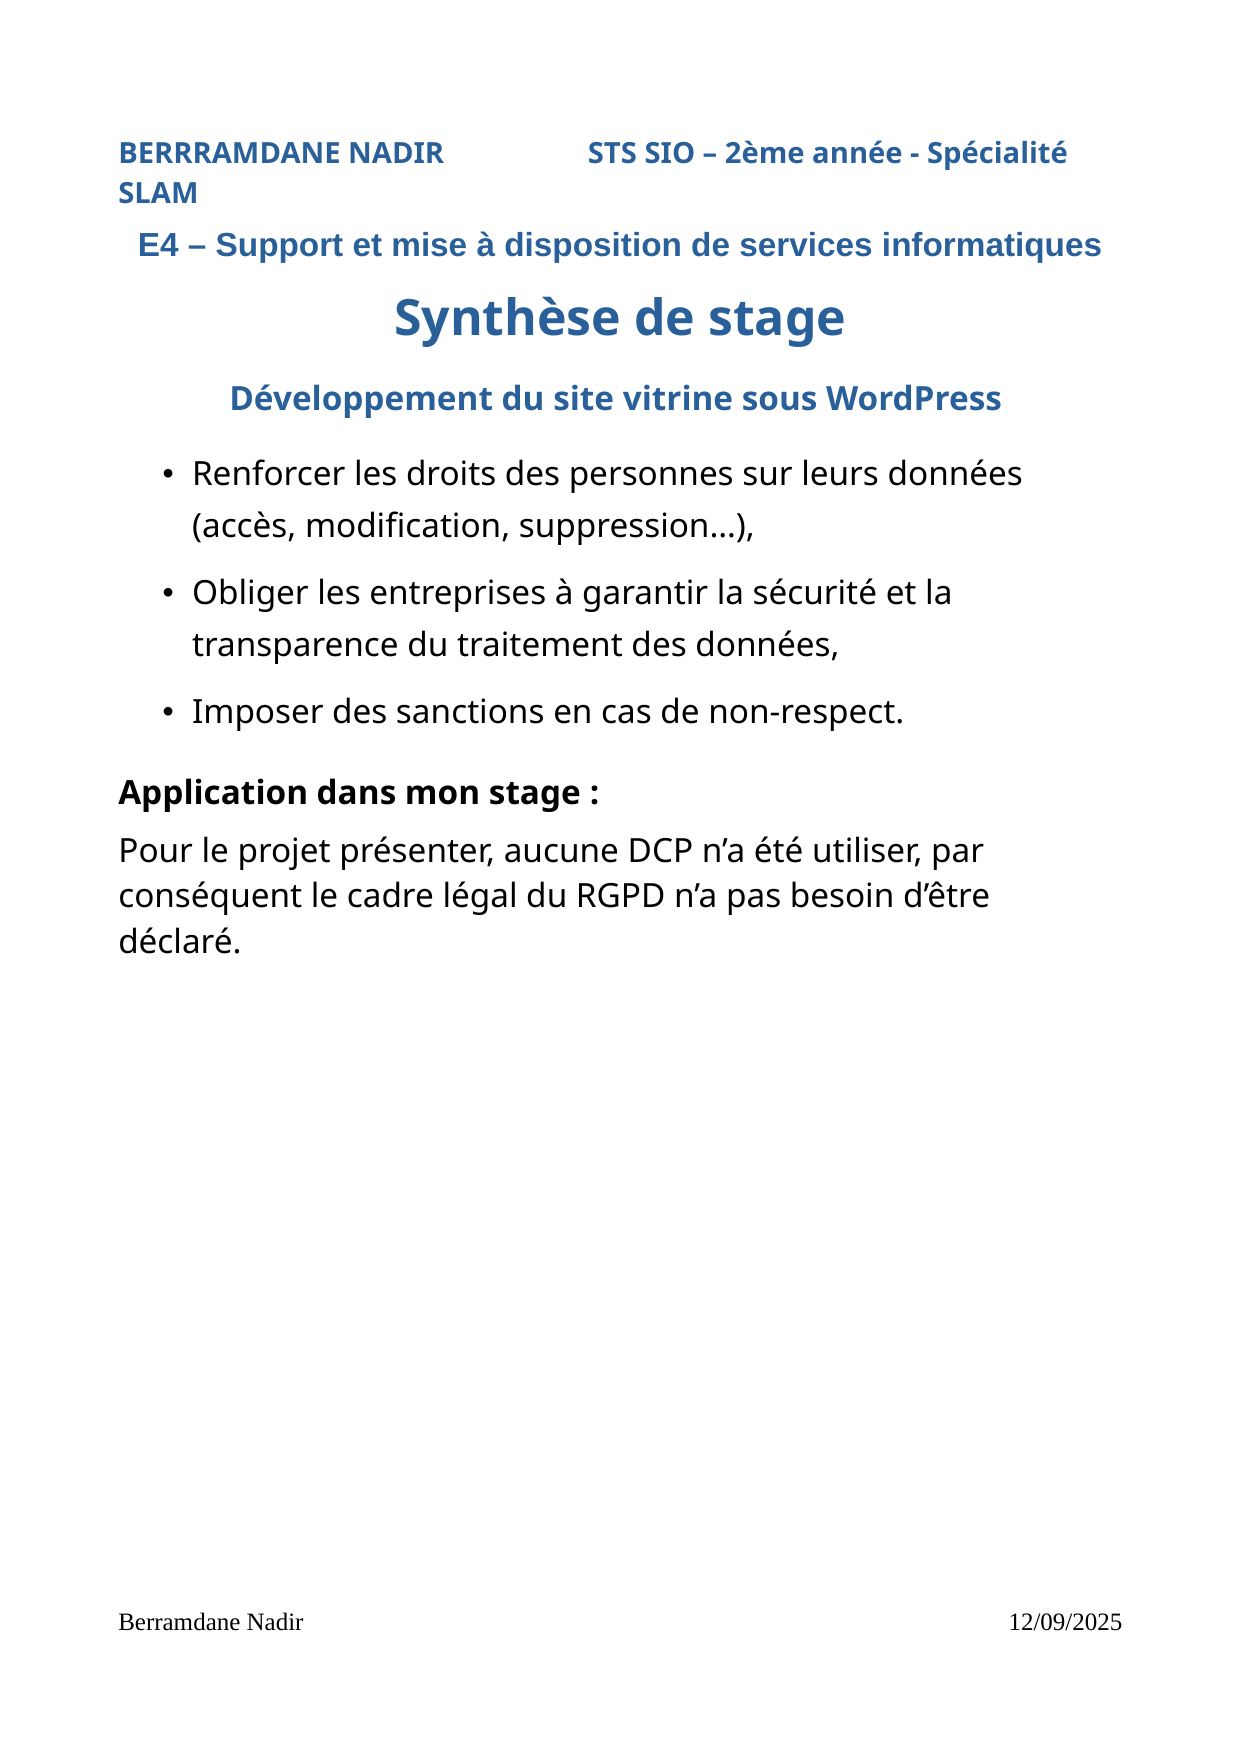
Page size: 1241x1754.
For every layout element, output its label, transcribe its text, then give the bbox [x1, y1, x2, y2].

subtitle Application dans mon stage : [118, 769, 1122, 814]
list Obliger les entreprises à garantir la sécurité et la transparence du traitement des données, [162, 568, 1122, 666]
list Renforcer les droits des personnes sur leurs données (accès, modification, suppression…), [162, 449, 1122, 547]
list Imposer des sanctions en cas de non-respect. [162, 687, 1122, 733]
text Pour le projet présenter, aucune DCP n’a été utiliser, par conséquent le cadre légal du RGPD n’a pas besoin d’être déclaré. [118, 827, 1122, 963]
